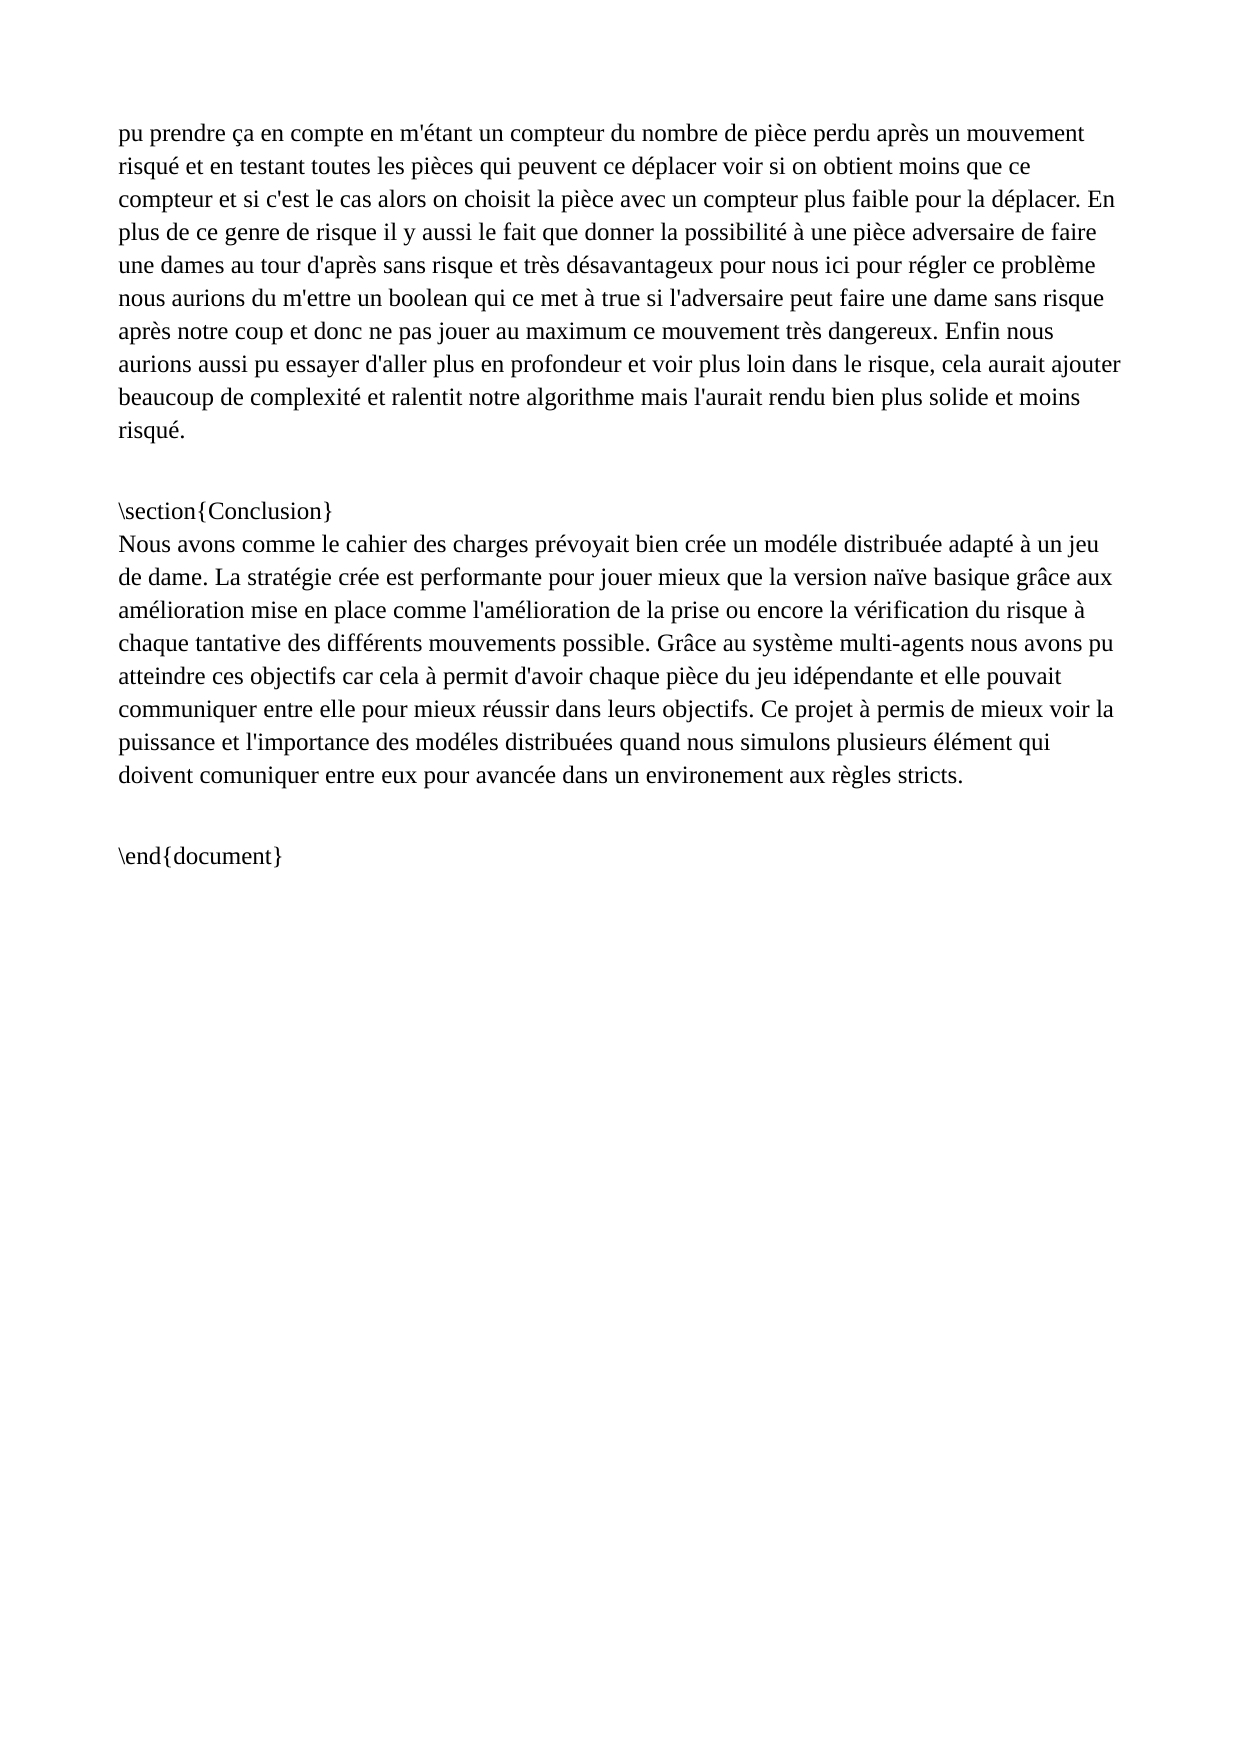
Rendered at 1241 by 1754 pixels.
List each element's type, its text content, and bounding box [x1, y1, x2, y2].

text \end{document} [118, 841, 1122, 869]
text \section{Conclusion} [118, 496, 1122, 525]
text pu prendre ça en compte en m'étant un compteur du nombre de pièce perdu après un mouvement risqué et en testant toutes les pièces qui peuvent ce déplacer voir si on obtient moins que ce compteur et si c'est le cas alors on choisit la pièce avec un compteur plus faible pour la déplacer. En plus de ce genre de risque il y aussi le fait que donner la possibilité à une pièce adversaire de faire une dames au tour d'après sans risque et très désavantageux pour nous ici pour régler ce problème nous aurions du m'ettre un boolean qui ce met à true si l'adversaire peut faire une dame sans risque après notre coup et donc ne pas jouer au maximum ce mouvement très dangereux. Enfin nous aurions aussi pu essayer d'aller plus en profondeur et voir plus loin dans le risque, cela aurait ajouter beaucoup de complexité et ralentit notre algorithme mais l'aurait rendu bien plus solide et moins risqué. [118, 118, 1122, 444]
text Nous avons comme le cahier des charges prévoyait bien crée un modéle distribuée adapté à un jeu de dame. La stratégie crée est performante pour jouer mieux que la version naïve basique grâce aux amélioration mise en place comme l'amélioration de la prise ou encore la vérification du risque à chaque tantative des différents mouvements possible. Grâce au système multi-agents nous avons pu atteindre ces objectifs car cela à permit d'avoir chaque pièce du jeu idépendante et elle pouvait communiquer entre elle pour mieux réussir dans leurs objectifs. Ce projet à permis de mieux voir la puissance et l'importance des modéles distribuées quand nous simulons plusieurs élément qui doivent comuniquer entre eux pour avancée dans un environement aux règles stricts. [118, 529, 1122, 789]
